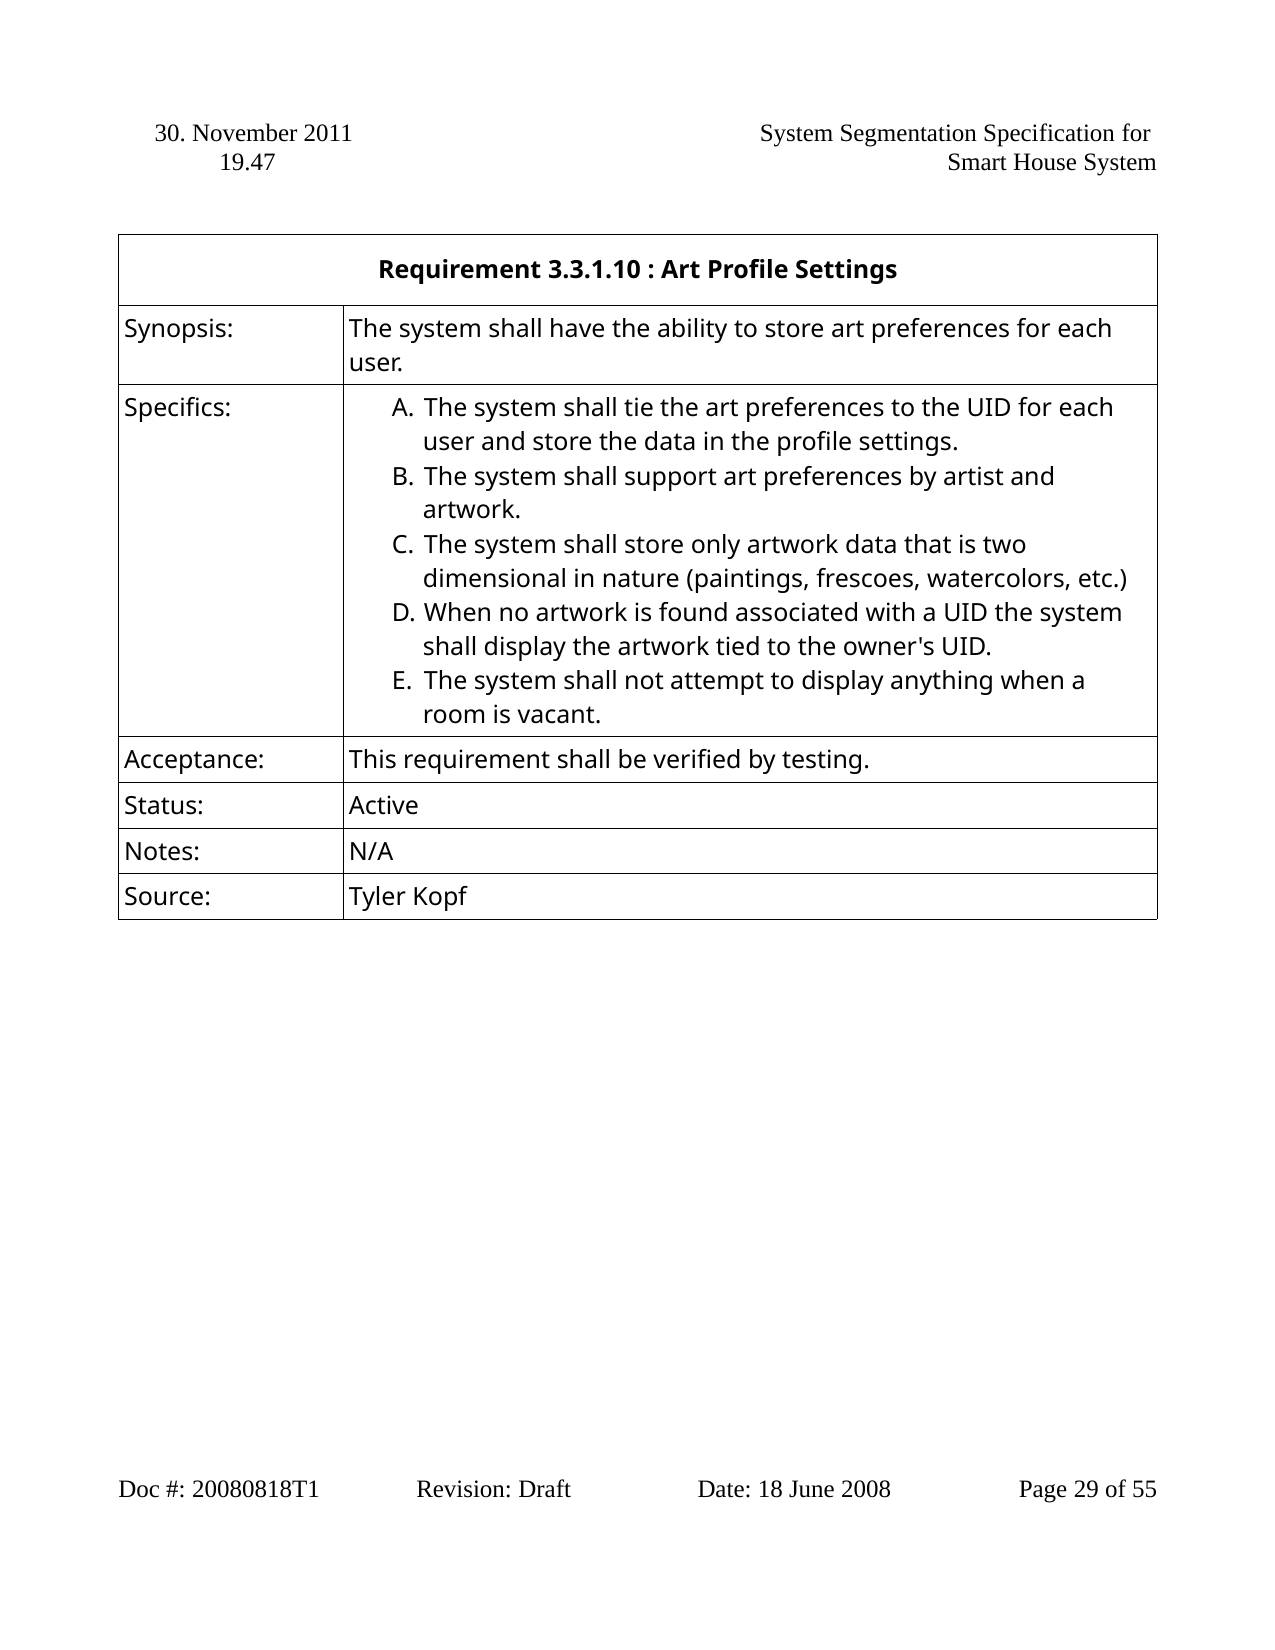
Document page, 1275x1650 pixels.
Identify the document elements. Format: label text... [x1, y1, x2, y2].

table_cell Acceptance: [119, 737, 343, 782]
table_cell This requirement shall be verified by testing. [344, 737, 1157, 782]
table_cell The system shall have the ability to store art preferences for each user. [344, 306, 1157, 384]
table_cell Source: [119, 874, 343, 919]
table_cell N/A [344, 829, 1157, 873]
table_cell Active [344, 783, 1157, 828]
table_cell The system shall tie the art preferences to the UID for each user and store the data in the profile settings. The system shall support art preferences by artist and artwork. The system shall store only artwork data that is two dimensional in nature (paintings, frescoes, watercolors, etc.) When no artwork is found associated with a UID the system shall display the artwork tied to the owner's UID. The system shall not attempt to display anything when a room is vacant. [344, 385, 1157, 736]
table_cell Status: [119, 783, 343, 828]
table_header Requirement 3.3.1.10 : Art Profile Settings [119, 235, 1157, 304]
table_cell Notes: [119, 829, 343, 873]
table_cell Tyler Kopf [344, 874, 1157, 919]
table_cell Specifics: [119, 385, 343, 736]
table_cell Synopsis: [119, 306, 343, 384]
